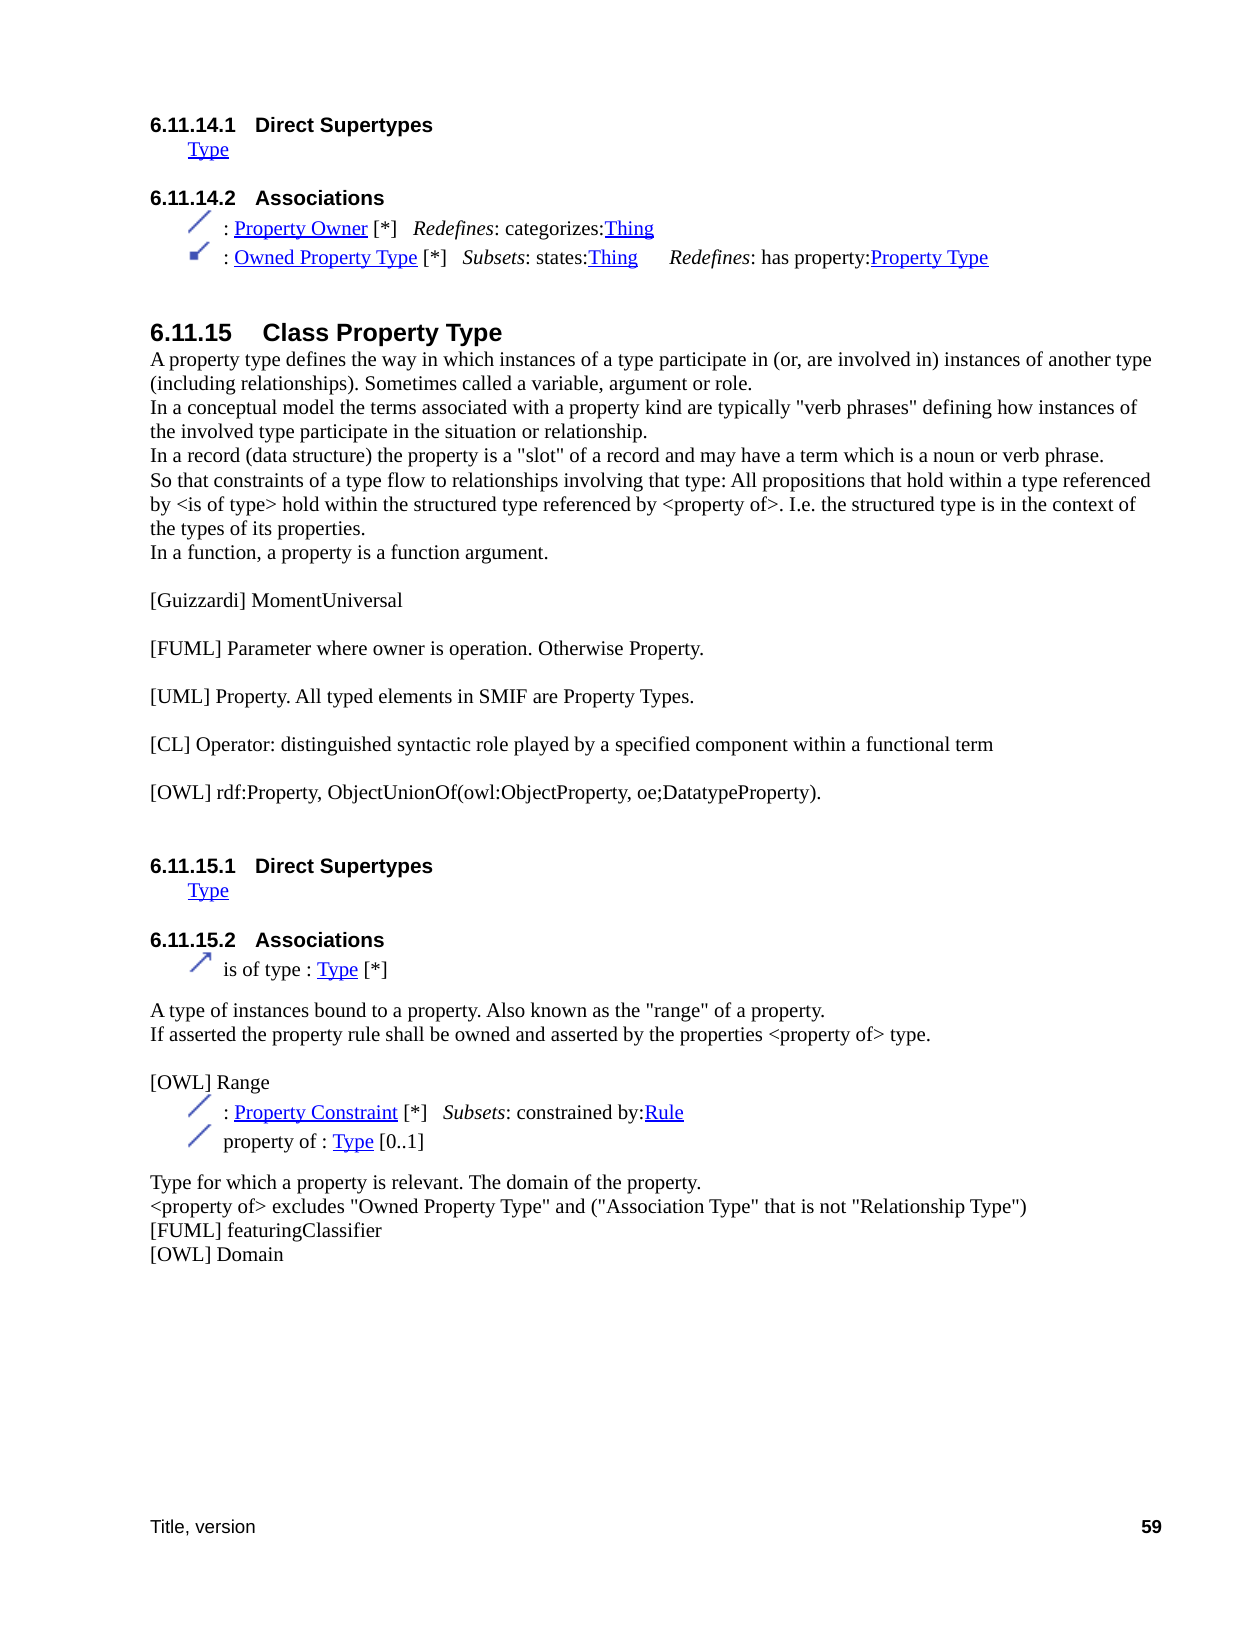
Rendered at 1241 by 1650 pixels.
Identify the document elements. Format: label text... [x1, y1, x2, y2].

text : Owned Property Type [*] Subsets: states:Thing Redefines: has property:Property Type [187, 240, 1165, 269]
text is of type : Type [*] [187, 951, 1165, 981]
picture [187, 209, 213, 235]
picture [187, 239, 213, 265]
text A property type defines the way in which instances of a type participate in (or, are involved in) instances of another type (including relationships). Sometimes called a variable, argument or role. In a conceptual model the terms associated with a property kind are typically "verb phrases" defining how instances of the involved type participate in the situation or relationship. In a record (data structure) the property is a "slot" of a record and may have a term which is a noun or verb phrase. So that constraints of a type flow to relationships involving that type: All propositions that hold within a type referenced by <is of type> hold within the structured type referenced by <property of>. I.e. the structured type is in the context of the types of its properties. In a function, a property is a function argument. [Guizzardi] MomentUniversal [FUML] Parameter where owner is operation. Otherwise Property. [UML] Property. All typed elements in SMIF are Property Types. [CL] Operator: distinguished syntactic role played by a specified component within a functional term [OWL] rdf:Property, ObjectUnionOf(owl:ObjectProperty, oe;DatatypeProperty). [150, 347, 1165, 828]
picture [187, 1123, 213, 1149]
subtitle Class Property Type [150, 318, 1165, 347]
text Type for which a property is relevant. The domain of the property. <property of> excludes "Owned Property Type" and ("Association Type" that is not "Relationship Type") [FUML] featuringClassifier [OWL] Domain [150, 1170, 1165, 1266]
subtitle Direct Supertypes [150, 854, 1165, 878]
text A type of instances bound to a property. Also known as the "range" of a property. If asserted the property rule shall be owned and asserted by the properties <property of> type. [OWL] Range [150, 998, 1165, 1094]
subtitle Associations [150, 186, 1165, 210]
text Type [187, 136, 1165, 161]
subtitle Associations [150, 927, 1165, 951]
picture [187, 1093, 213, 1119]
text : Property Owner [*] Redefines: categorizes:Thing [187, 210, 1165, 240]
picture [187, 951, 213, 977]
text property of : Type [0..1] [187, 1124, 1165, 1153]
text Type [187, 878, 1165, 902]
subtitle Direct Supertypes [150, 112, 1165, 136]
text : Property Constraint [*] Subsets: constrained by:Rule [187, 1094, 1165, 1124]
